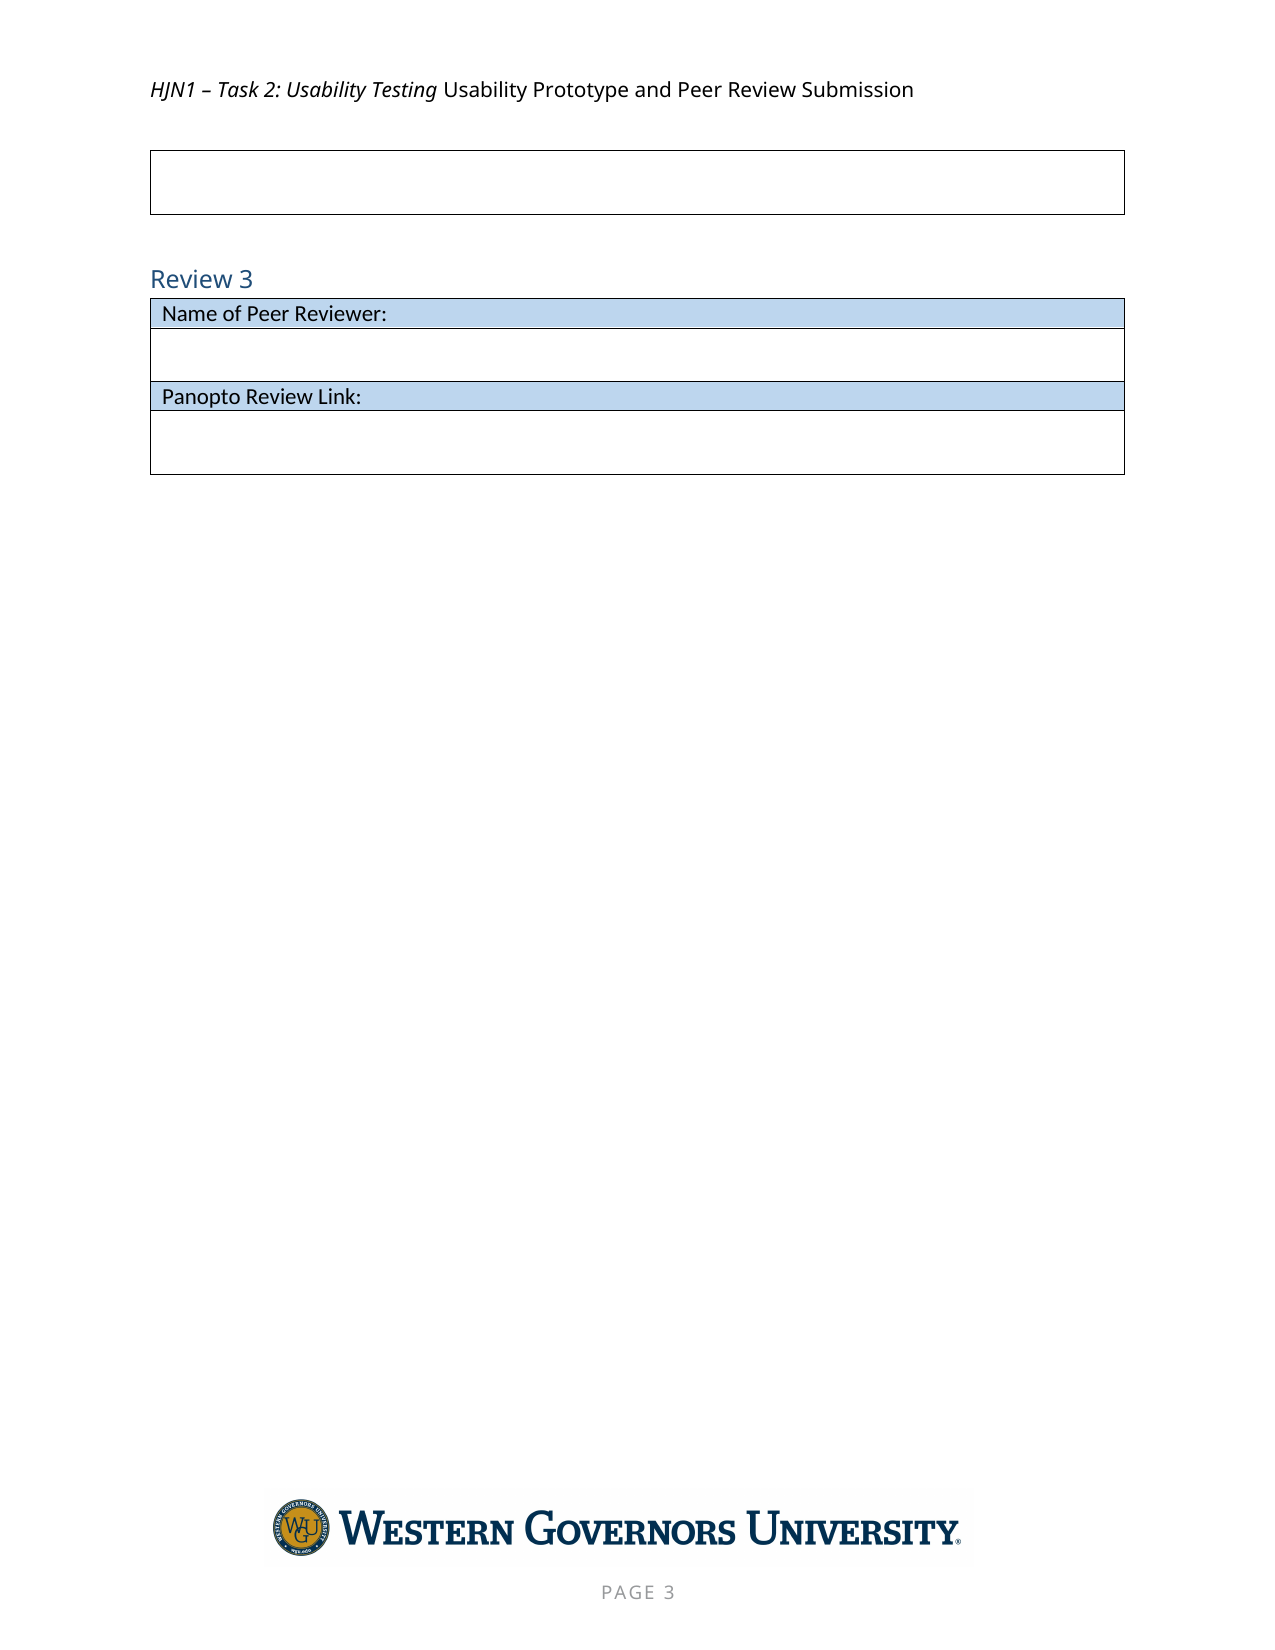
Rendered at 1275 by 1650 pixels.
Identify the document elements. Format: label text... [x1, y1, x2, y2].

table_cell [151, 411, 1124, 473]
subtitle Review 3 [150, 262, 1125, 296]
picture [263, 1488, 974, 1567]
table_cell Panopto Review Link: [151, 382, 1124, 410]
table_cell [151, 151, 1124, 214]
table_header Name of Peer Reviewer: [151, 299, 1124, 327]
table_cell [151, 329, 1124, 381]
